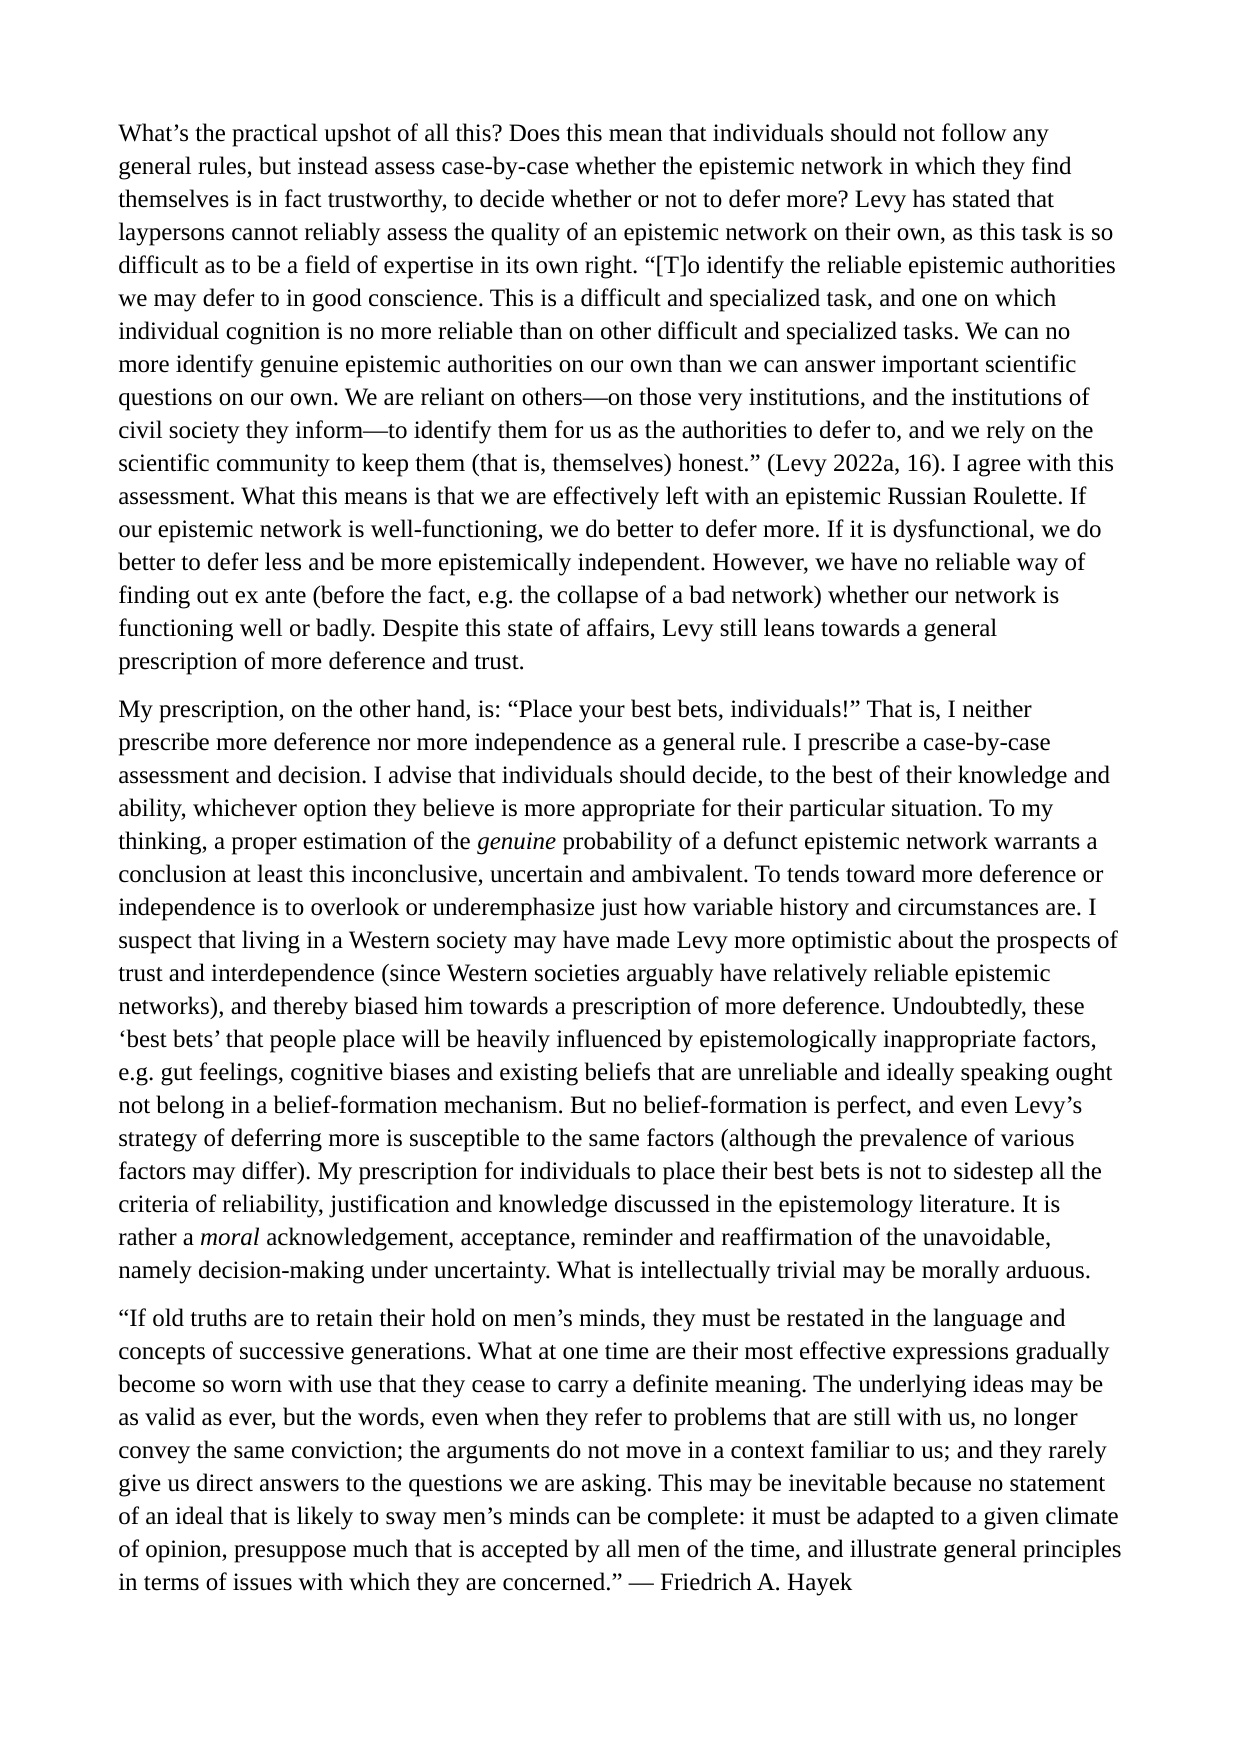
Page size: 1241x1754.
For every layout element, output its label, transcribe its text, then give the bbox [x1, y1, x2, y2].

text What’s the practical upshot of all this? Does this mean that individuals should not follow any general rules, but instead assess case-by-case whether the epistemic network in which they find themselves is in fact trustworthy, to decide whether or not to defer more? Levy has stated that laypersons cannot reliably assess the quality of an epistemic network on their own, as this task is so difficult as to be a field of expertise in its own right. “[T]o identify the reliable epistemic authorities we may defer to in good conscience. This is a difficult and specialized task, and one on which individual cognition is no more reliable than on other difficult and specialized tasks. We can no more identify genuine epistemic authorities on our own than we can answer important scientific questions on our own. We are reliant on others—on those very institutions, and the institutions of civil society they inform—to identify them for us as the authorities to defer to, and we rely on the scientific community to keep them (that is, themselves) honest.” (Levy 2022a, 16). I agree with this assessment. What this means is that we are effectively left with an epistemic Russian Roulette. If our epistemic network is well-functioning, we do better to defer more. If it is dysfunctional, we do better to defer less and be more epistemically independent. However, we have no reliable way of finding out ex ante (before the fact, e.g. the collapse of a bad network) whether our network is functioning well or badly. Despite this state of affairs, Levy still leans towards a general prescription of more deference and trust. [118, 118, 1122, 675]
text My prescription, on the other hand, is: “Place your best bets, individuals!” That is, I neither prescribe more deference nor more independence as a general rule. I prescribe a case-by-case assessment and decision. I advise that individuals should decide, to the best of their knowledge and ability, whichever option they believe is more appropriate for their particular situation. To my thinking, a proper estimation of the genuine probability of a defunct epistemic network warrants a conclusion at least this inconclusive, uncertain and ambivalent. To tends toward more deference or independence is to overlook or underemphasize just how variable history and circumstances are. I suspect that living in a Western society may have made Levy more optimistic about the prospects of trust and interdependence (since Western societies arguably have relatively reliable epistemic networks), and thereby biased him towards a prescription of more deference. Undoubtedly, these ‘best bets’ that people place will be heavily influenced by epistemologically inappropriate factors, e.g. gut feelings, cognitive biases and existing beliefs that are unreliable and ideally speaking ought not belong in a belief-formation mechanism. But no belief-formation is perfect, and even Levy’s strategy of deferring more is susceptible to the same factors (although the prevalence of various factors may differ). My prescription for individuals to place their best bets is not to sidestep all the criteria of reliability, justification and knowledge discussed in the epistemology literature. It is rather a moral acknowledgement, acceptance, reminder and reaffirmation of the unavoidable, namely decision-making under uncertainty. What is intellectually trivial may be morally arduous. [118, 694, 1122, 1284]
text “If old truths are to retain their hold on men’s minds, they must be restated in the language and concepts of successive generations. What at one time are their most effective expressions gradually become so worn with use that they cease to carry a definite meaning. The underlying ideas may be as valid as ever, but the words, even when they refer to problems that are still with us, no longer convey the same conviction; the arguments do not move in a context familiar to us; and they rarely give us direct answers to the questions we are asking. This may be inevitable because no statement of an ideal that is likely to sway men’s minds can be complete: it must be adapted to a given climate of opinion, presuppose much that is accepted by all men of the time, and illustrate general principles in terms of issues with which they are concerned.” ― Friedrich A. Hayek [118, 1303, 1122, 1596]
